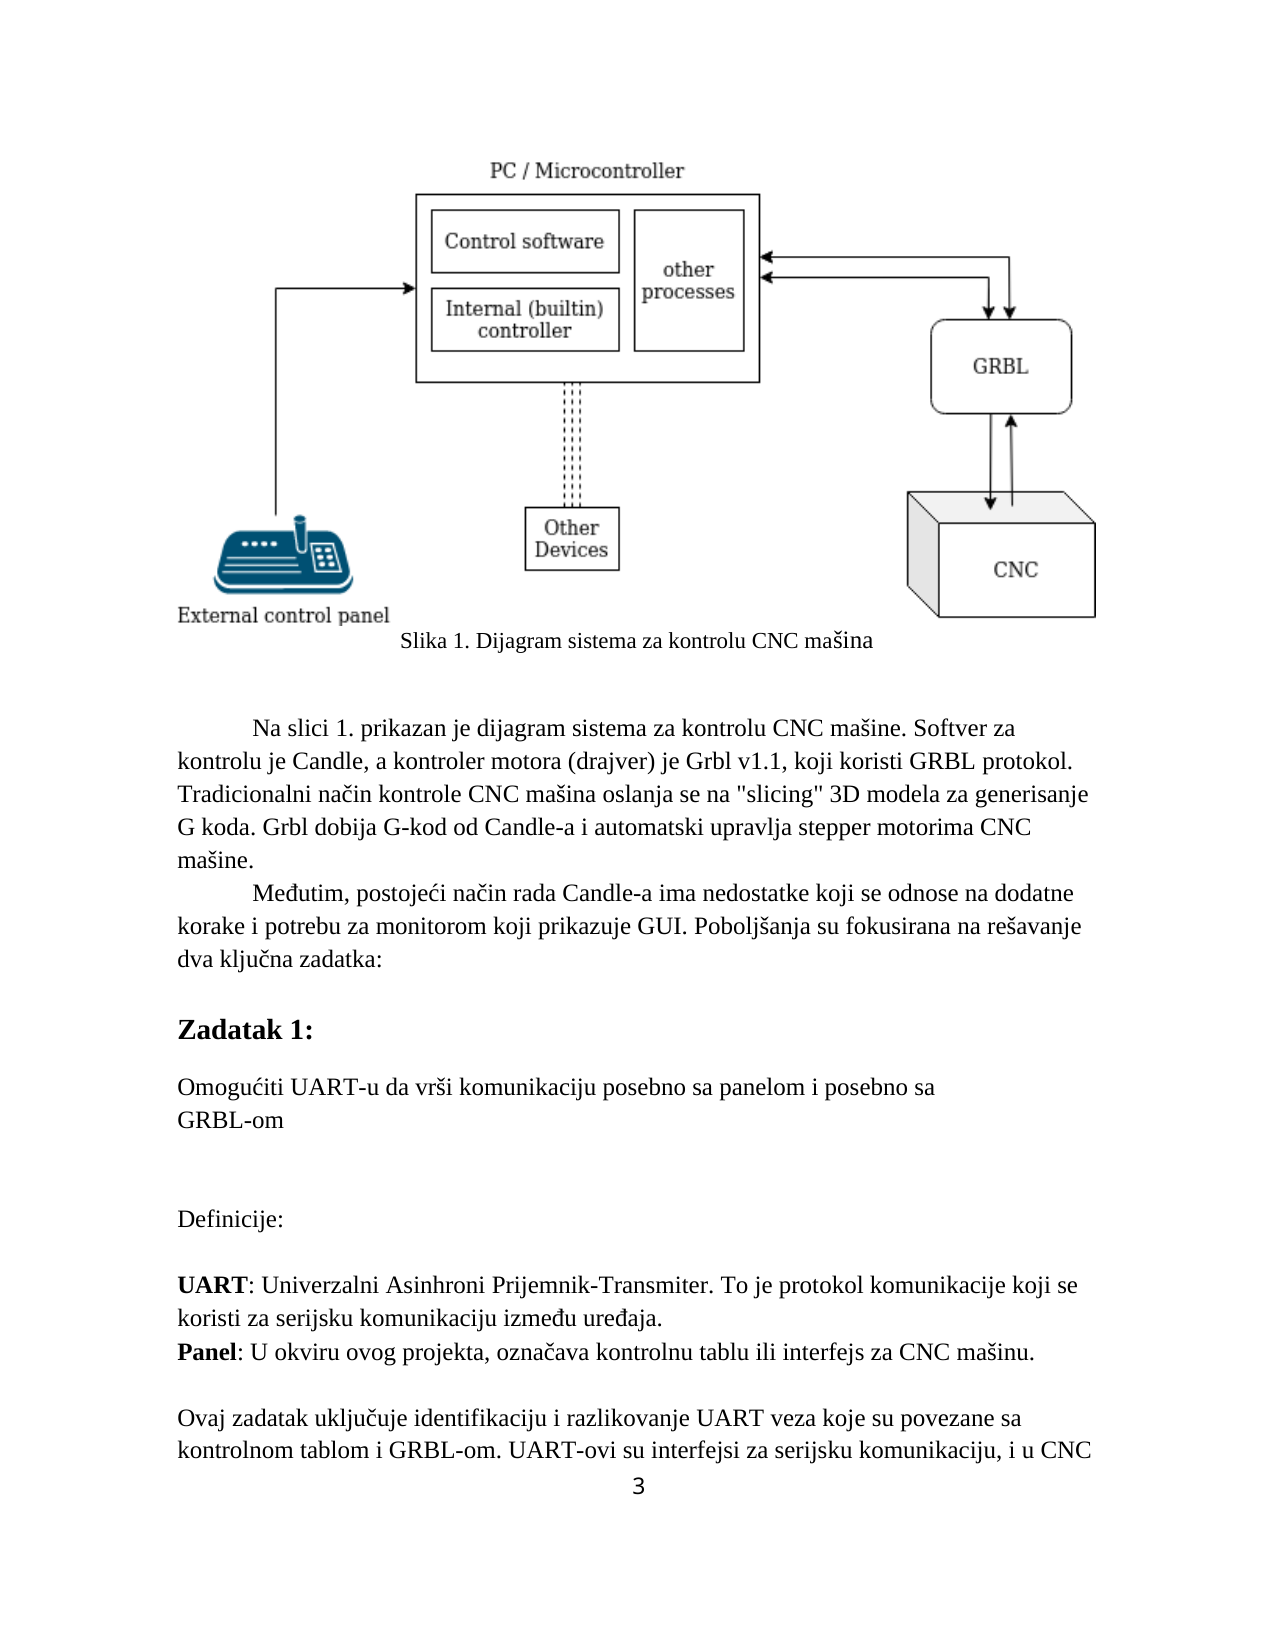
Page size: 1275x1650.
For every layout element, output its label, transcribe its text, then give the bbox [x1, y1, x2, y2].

text Međutim, postojeći način rada Candle-a ima nedostatke koji se odnose na dodatne korake i potrebu za monitorom koji prikazuje GUI. Poboljšanja su fokusirana na rešavanje dva ključna zadatka: [177, 878, 1096, 973]
text Omogućiti UART-u da vrši komunikaciju posebno sa panelom i posebno sa [177, 1072, 1096, 1101]
text Definicije: [177, 1204, 1096, 1233]
subtitle Zadatak 1: [177, 1012, 1096, 1046]
text GRBL-om [177, 1105, 1096, 1134]
text Ovaj zadatak uključuje identifikaciju i razlikovanje UART veza koje su povezane sa kontrolnom tablom i GRBL-om. UART-ovi su interfejsi za serijsku komunikaciju, i u CNC [177, 1403, 1096, 1464]
text Slika 1. Dijagram sistema za kontrolu CNC mašina [177, 626, 1096, 654]
text UART: Univerzalni Asinhroni Prijemnik-Transmiter. To je protokol komunikacije koji se koristi za serijsku komunikaciju između uređaja. [177, 1271, 1096, 1332]
picture [177, 147, 1096, 626]
text Panel: U okviru ovog projekta, označava kontrolnu tablu ili interfejs za CNC mašinu. [177, 1337, 1096, 1365]
text Na slici 1. prikazan je dijagram sistema za kontrolu CNC mašine. Softver za kontrolu je Candle, a kontroler motora (drajver) je Grbl v1.1, koji koristi GRBL protokol. Tradicionalni način kontrole CNC mašina oslanja se na "slicing" 3D modela za generisanje G koda. Grbl dobija G-kod od Candle-a i automatski upravlja stepper motorima CNC mašine. [177, 713, 1096, 874]
